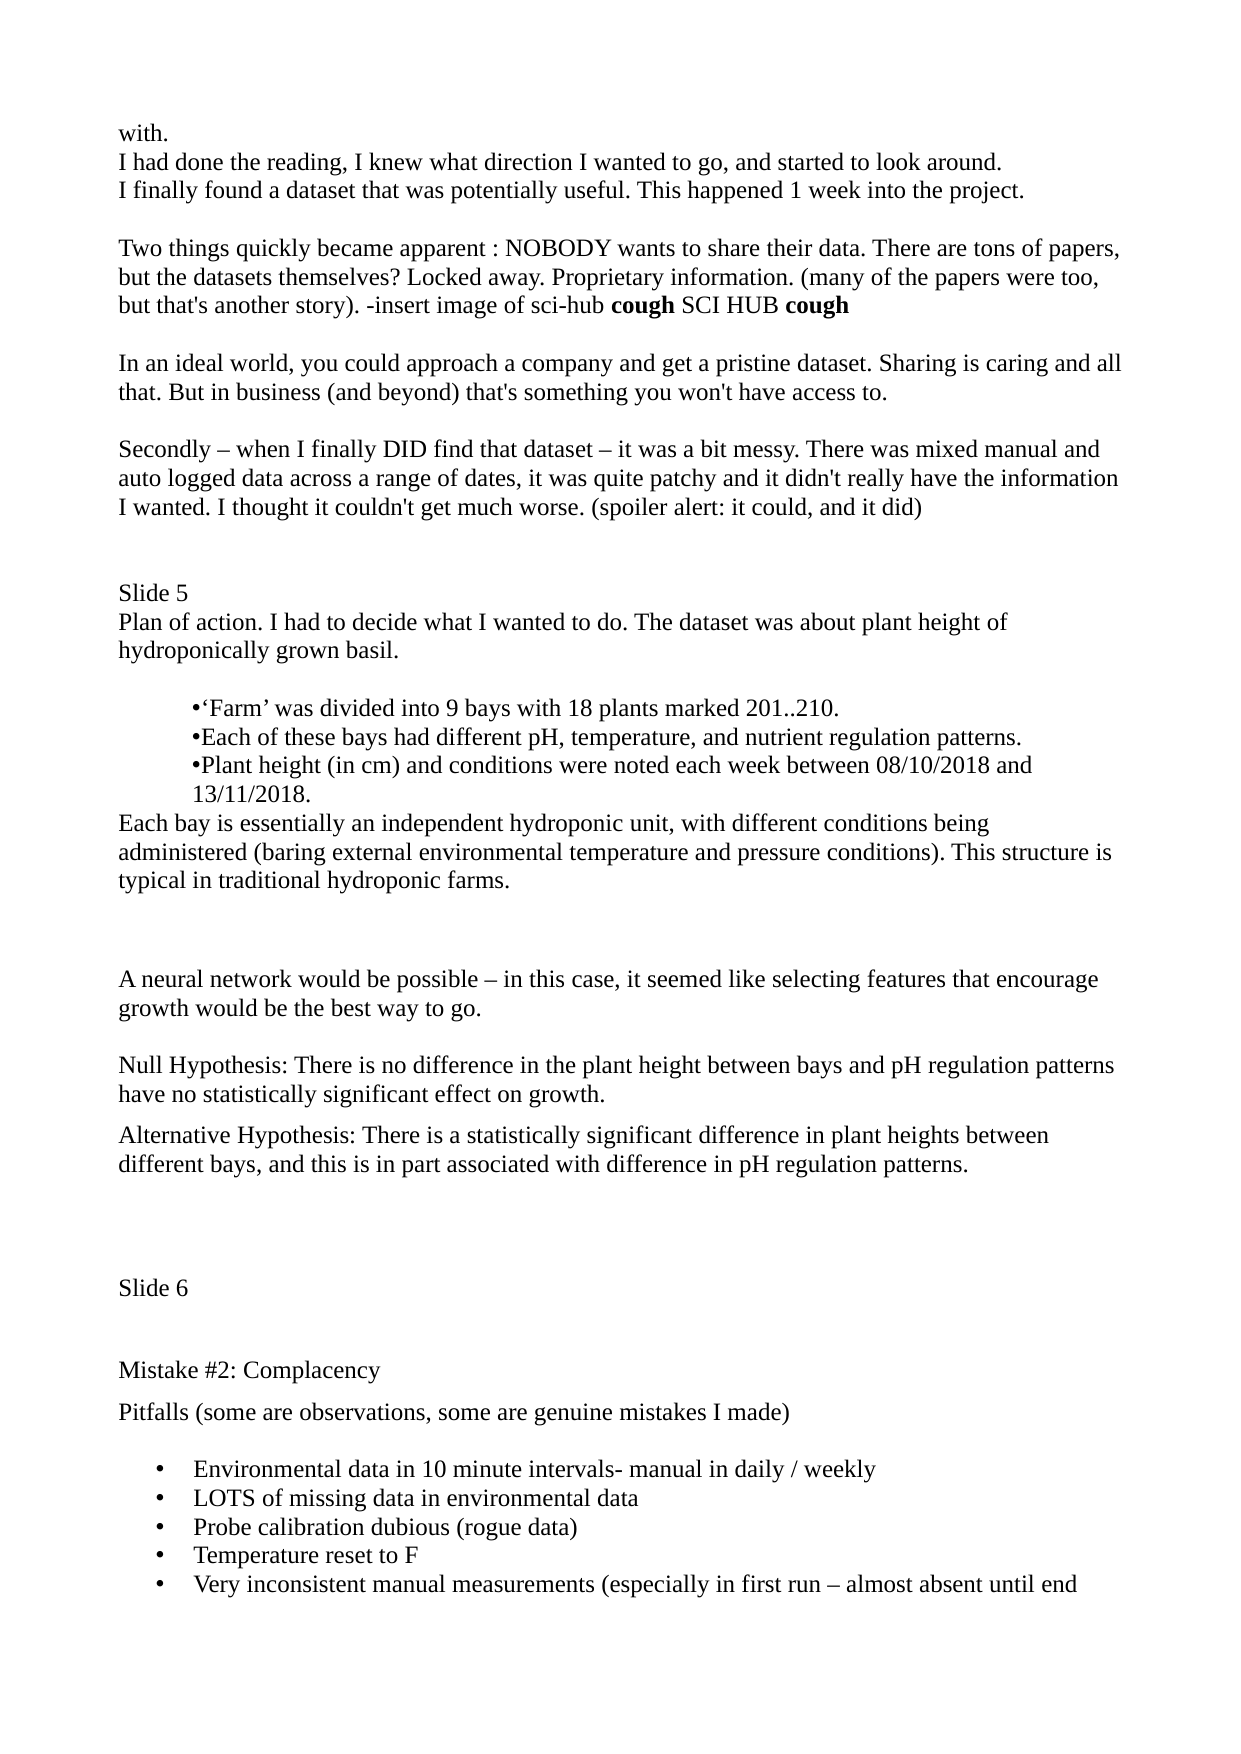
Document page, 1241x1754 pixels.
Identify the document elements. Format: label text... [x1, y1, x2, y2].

list Very inconsistent manual measurements (especially in first run – almost absent until end [156, 1569, 1122, 1598]
text I finally found a dataset that was potentially useful. This happened 1 week into the project. [118, 176, 1122, 204]
text Null Hypothesis: There is no difference in the plant height between bays and pH regulation patterns have no statistically significant effect on growth. [118, 1051, 1122, 1108]
text Mistake #2: Complacency [118, 1356, 1122, 1384]
text Plan of action. I had to decide what I wanted to do. The dataset was about plant height of hydroponically grown basil. [118, 607, 1122, 664]
list Each of these bays had different pH, temperature, and nutrient regulation patterns. [118, 722, 1122, 751]
text Slide 5 [118, 578, 1122, 607]
text Two things quickly became apparent : NOBODY wants to share their data. There are tons of papers, but the datasets themselves? Locked away. Proprietary information. (many of the papers were too, but that's another story). -insert image of sci-hub cough SCI HUB cough [118, 233, 1122, 319]
text Each bay is essentially an independent hydroponic unit, with different conditions being administered (baring external environmental temperature and pressure conditions). This structure is typical in traditional hydroponic farms. [118, 808, 1122, 894]
text Alternative Hypothesis: There is a statistically significant difference in plant heights between different bays, and this is in part associated with difference in pH regulation patterns. [118, 1121, 1122, 1178]
text Secondly – when I finally DID find that dataset – it was a bit messy. There was mixed manual and auto logged data across a range of dates, it was quite patchy and it didn't really have the information I wanted. I thought it couldn't get much worse. (spoiler alert: it could, and it did) [118, 434, 1122, 521]
list Temperature reset to F [156, 1541, 1122, 1569]
text Pitfalls (some are observations, some are genuine mistakes I made) [118, 1397, 1122, 1426]
list Probe calibration dubious (rogue data) [156, 1512, 1122, 1541]
list LOTS of missing data in environmental data [156, 1483, 1122, 1512]
text In an ideal world, you could approach a company and get a pristine dataset. Sharing is caring and all that. But in business (and beyond) that's something you won't have access to. [118, 348, 1122, 406]
list Environmental data in 10 minute intervals- manual in daily / weekly [156, 1454, 1122, 1483]
text A neural network would be possible – in this case, it seemed like selecting features that encourage growth would be the best way to go. [118, 964, 1122, 1022]
list ‘Farm’ was divided into 9 bays with 18 plants marked 201..210. [118, 693, 1122, 722]
text with. [118, 118, 1122, 147]
text Slide 6 [118, 1273, 1122, 1302]
text I had done the reading, I knew what direction I wanted to go, and started to look around. [118, 147, 1122, 176]
list Plant height (in cm) and conditions were noted each week between 08/10/2018 and 13/11/2018. [118, 751, 1122, 808]
